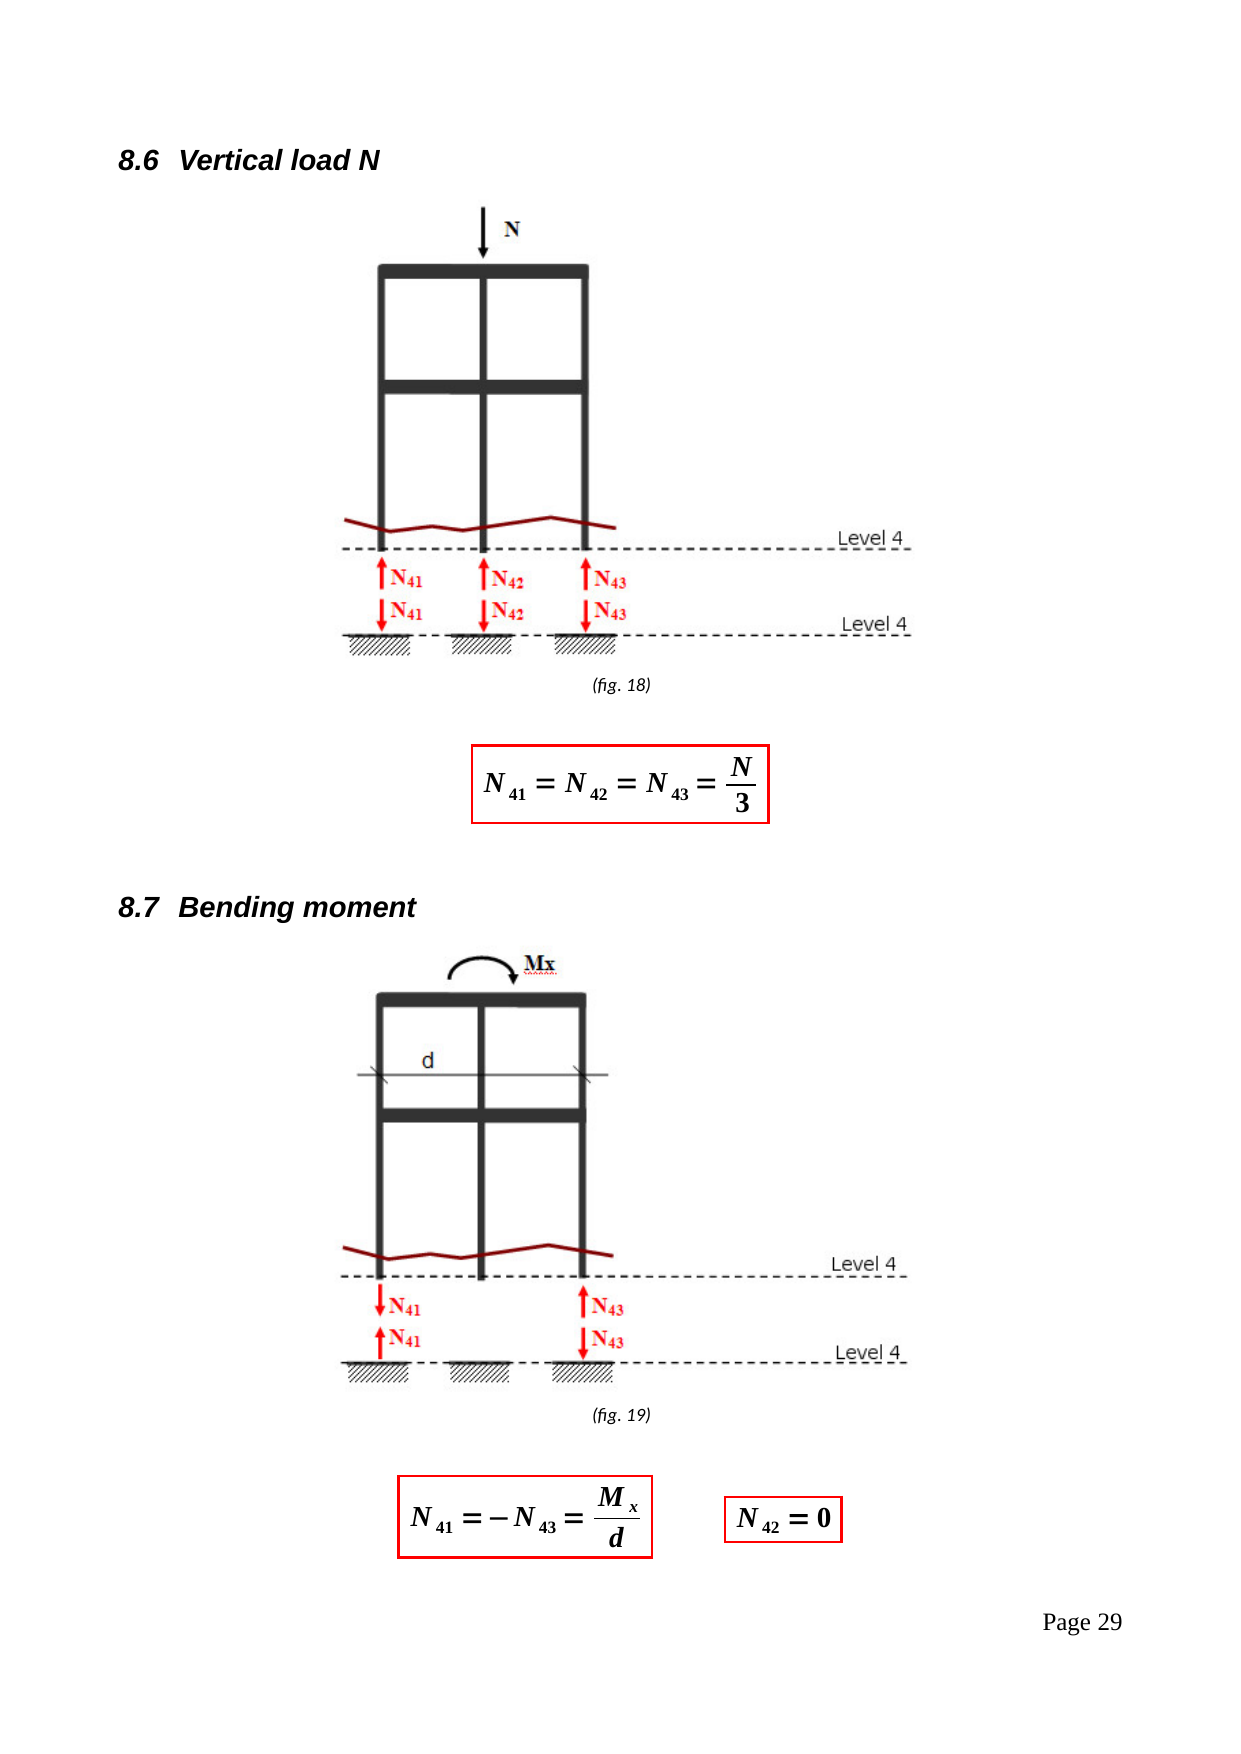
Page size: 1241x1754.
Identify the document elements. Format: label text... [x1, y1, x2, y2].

text (fig. 18) [118, 673, 1122, 696]
picture [325, 189, 916, 661]
text (fig. 19) [118, 1404, 1122, 1427]
subtitle Bending moment [118, 890, 1122, 923]
subtitle Vertical load N [118, 143, 1122, 177]
picture [325, 935, 916, 1392]
